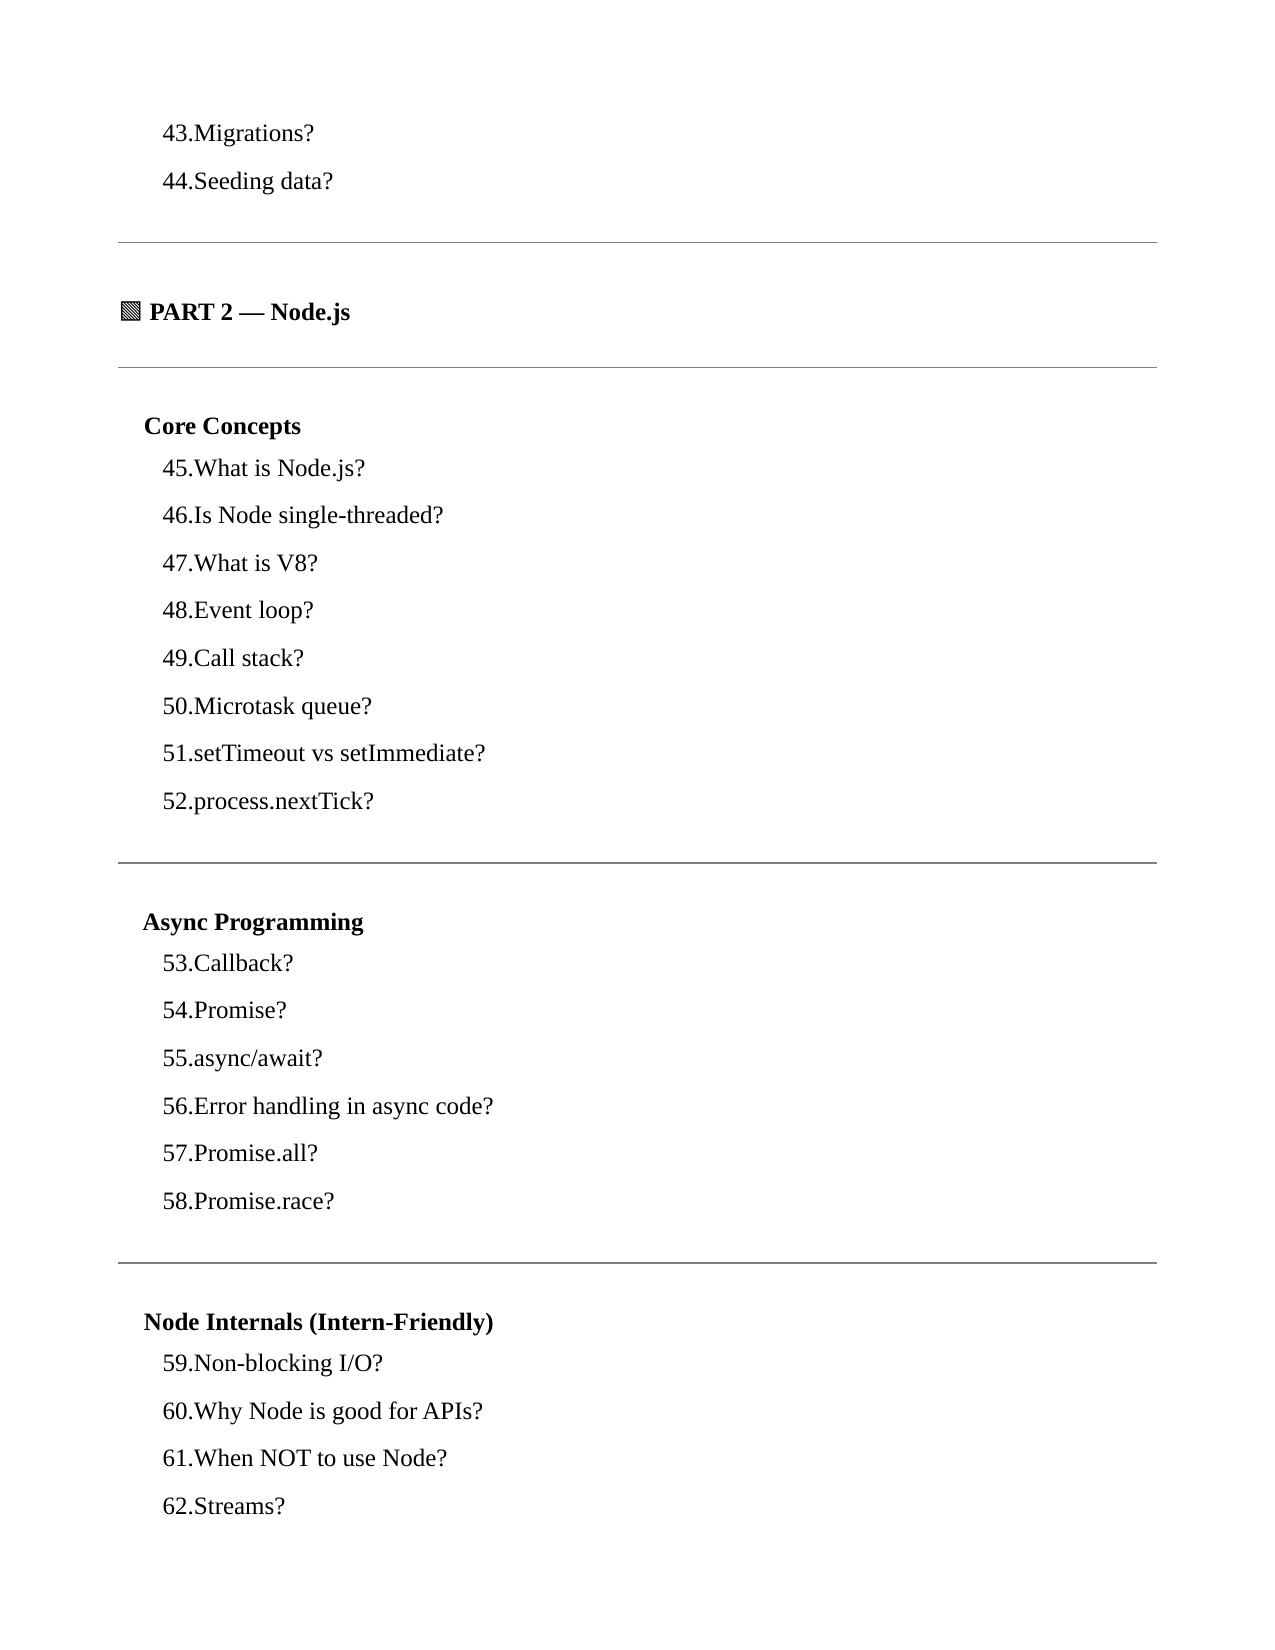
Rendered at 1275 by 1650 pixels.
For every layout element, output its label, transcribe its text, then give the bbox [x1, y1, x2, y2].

list What is V8? [162, 548, 1157, 577]
list Call stack? [162, 643, 1157, 672]
subtitle 🔹 Async Programming [118, 907, 1157, 936]
list What is Node.js? [162, 453, 1157, 481]
list When NOT to use Node? [162, 1443, 1157, 1472]
list Event loop? [162, 596, 1157, 624]
list Callback? [162, 948, 1157, 977]
list Is Node single-threaded? [162, 500, 1157, 529]
subtitle 🟩 PART 2 — Node.js [118, 297, 1157, 326]
list setTimeout vs setImmediate? [162, 738, 1157, 767]
list Migrations? [162, 118, 1157, 147]
list Streams? [162, 1491, 1157, 1520]
list Why Node is good for APIs? [162, 1396, 1157, 1424]
subtitle 🔹 Core Concepts [118, 411, 1157, 440]
list async/await? [162, 1043, 1157, 1072]
list Promise? [162, 996, 1157, 1024]
list Promise.race? [162, 1186, 1157, 1215]
list Microtask queue? [162, 691, 1157, 719]
list process.nextTick? [162, 786, 1157, 815]
list Seeding data? [162, 166, 1157, 194]
list Error handling in async code? [162, 1091, 1157, 1119]
list Non-blocking I/O? [162, 1348, 1157, 1377]
list Promise.all? [162, 1138, 1157, 1167]
subtitle 🔹 Node Internals (Intern-Friendly) [118, 1307, 1157, 1336]
